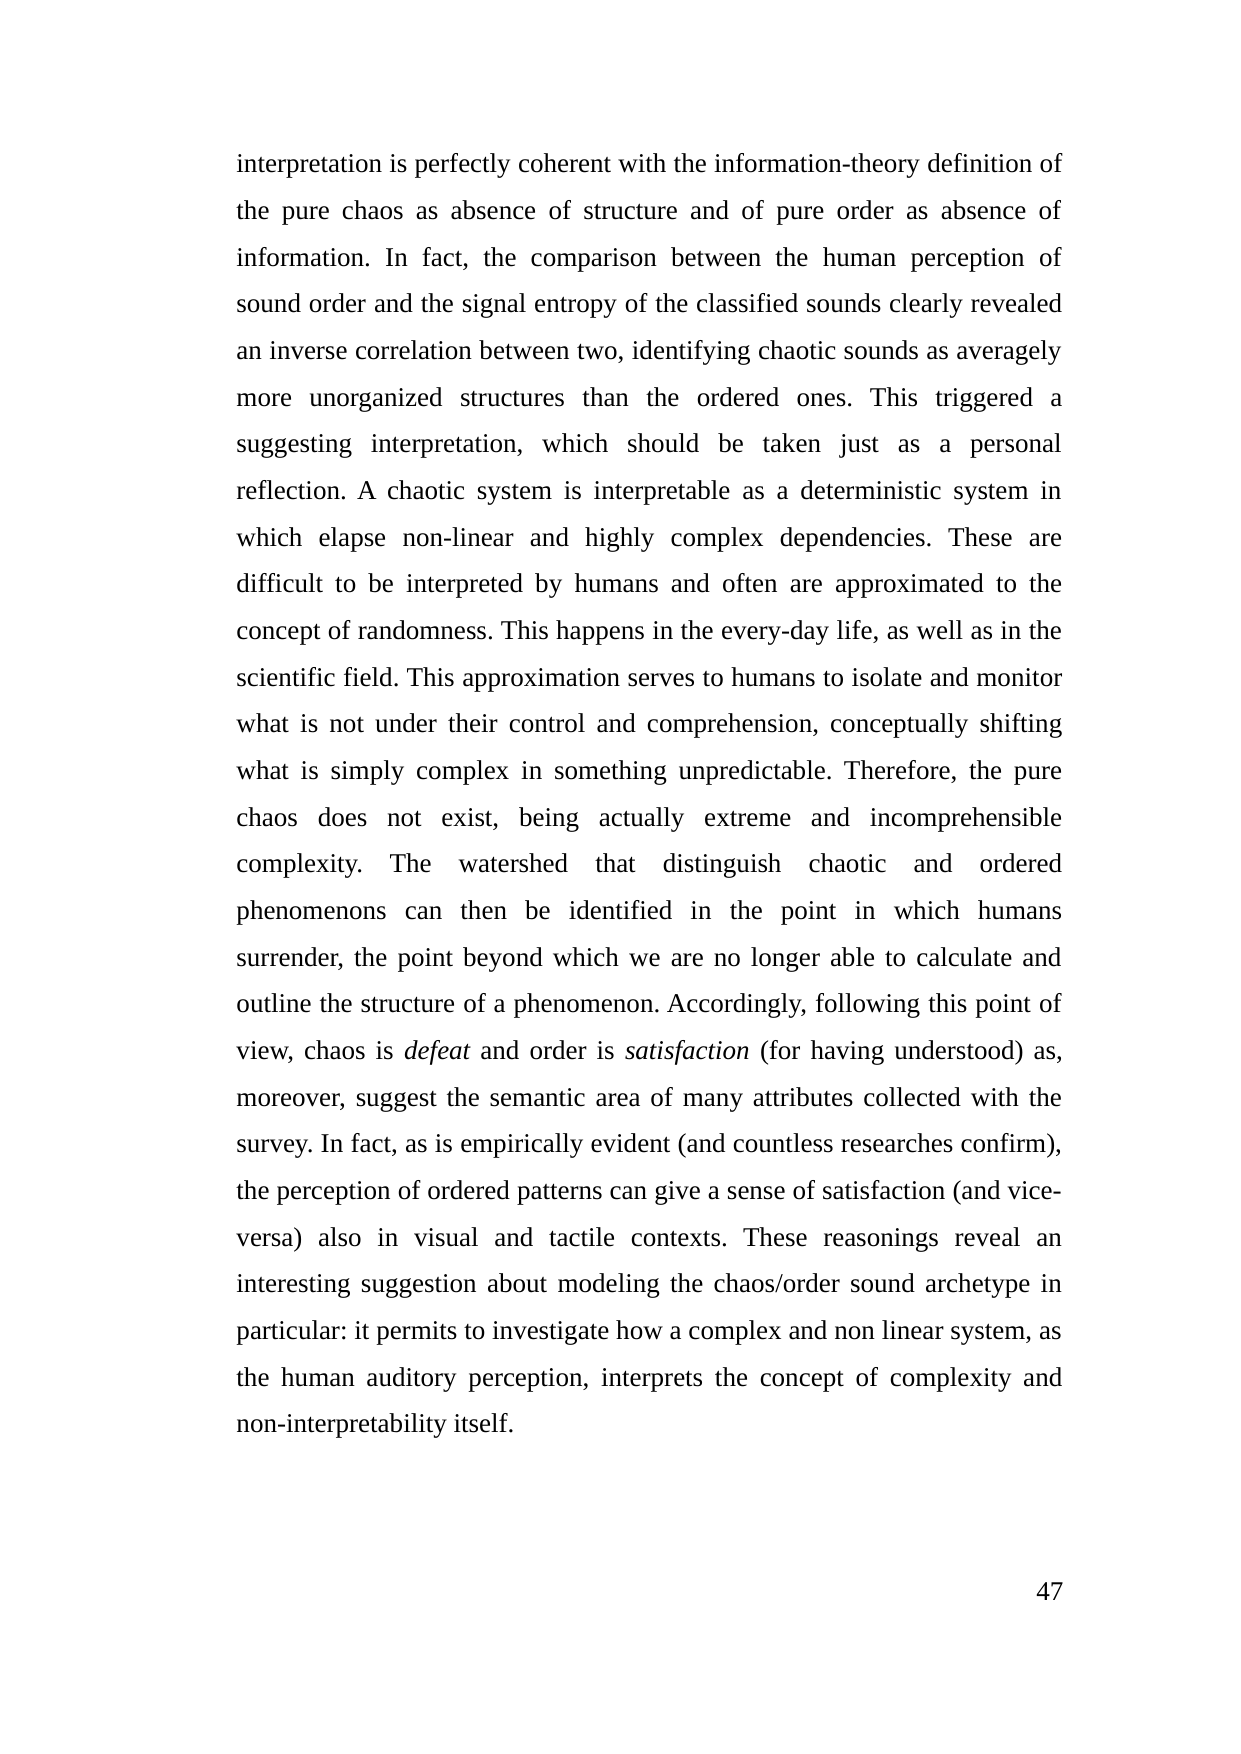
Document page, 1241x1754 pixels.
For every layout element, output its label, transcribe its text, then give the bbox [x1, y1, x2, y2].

text interpretation is perfectly coherent with the information-theory definition of the pure chaos as absence of structure and of pure order as absence of information. In fact, the comparison between the human perception of sound order and the signal entropy of the classified sounds clearly revealed an inverse correlation between two, identifying chaotic sounds as averagely more unorganized structures than the ordered ones. This triggered a suggesting interpretation, which should be taken just as a personal reflection. A chaotic system is interpretable as a deterministic system in which elapse non-linear and highly complex dependencies. These are difficult to be interpreted by humans and often are approximated to the concept of randomness. This happens in the every-day life, as well as in the scientific field. This approximation serves to humans to isolate and monitor what is not under their control and comprehension, conceptually shifting what is simply complex in something unpredictable. Therefore, the pure chaos does not exist, being actually extreme and incomprehensible complexity. The watershed that distinguish chaotic and ordered phenomenons can then be identified in the point in which humans surrender, the point beyond which we are no longer able to calculate and outline the structure of a phenomenon. Accordingly, following this point of view, chaos is defeat and order is satisfaction (for having understood) as, moreover, suggest the semantic area of many attributes collected with the survey. In fact, as is empirically evident (and countless researches confirm), the perception of ordered patterns can give a sense of satisfaction (and vice-versa) also in visual and tactile contexts. These reasonings reveal an interesting suggestion about modeling the chaos/order sound archetype in particular: it permits to investigate how a complex and non linear system, as the human auditory perception, interprets the concept of complexity and non-interpretability itself. [236, 148, 1063, 1439]
